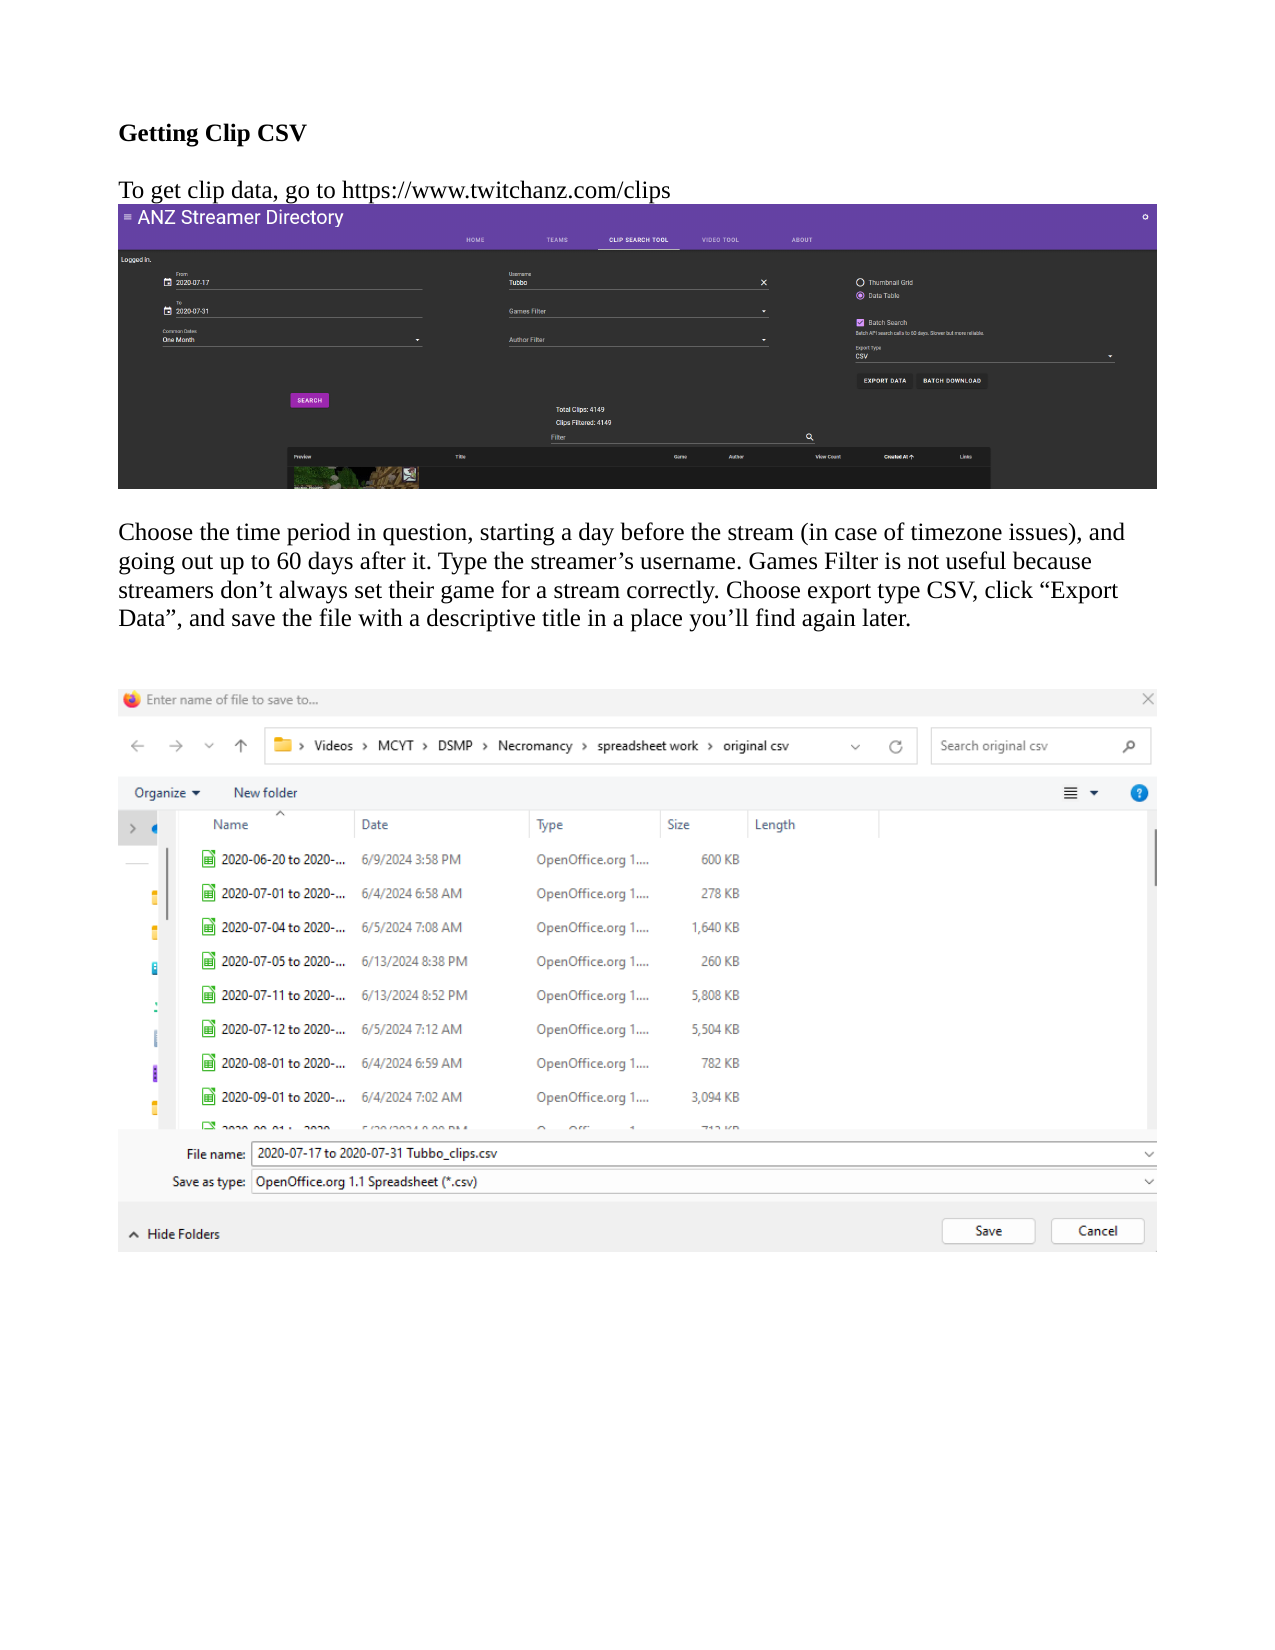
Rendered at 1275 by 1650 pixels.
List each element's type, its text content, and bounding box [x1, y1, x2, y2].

picture [118, 689, 1157, 1252]
text Choose the time period in question, starting a day before the stream (in case of timezone issues), and going out up to 60 days after it. Type the streamer’s username. Games Filter is not useful because streamers don’t always set their game for a stream correctly. Choose export type CSV, click “Export Data”, and save the file with a descriptive title in a place you’ll find again later. [118, 517, 1157, 632]
text Getting Clip CSV [118, 118, 1157, 147]
picture [118, 204, 1157, 489]
text To get clip data, go to https://www.twitchanz.com/clips [118, 176, 1157, 204]
